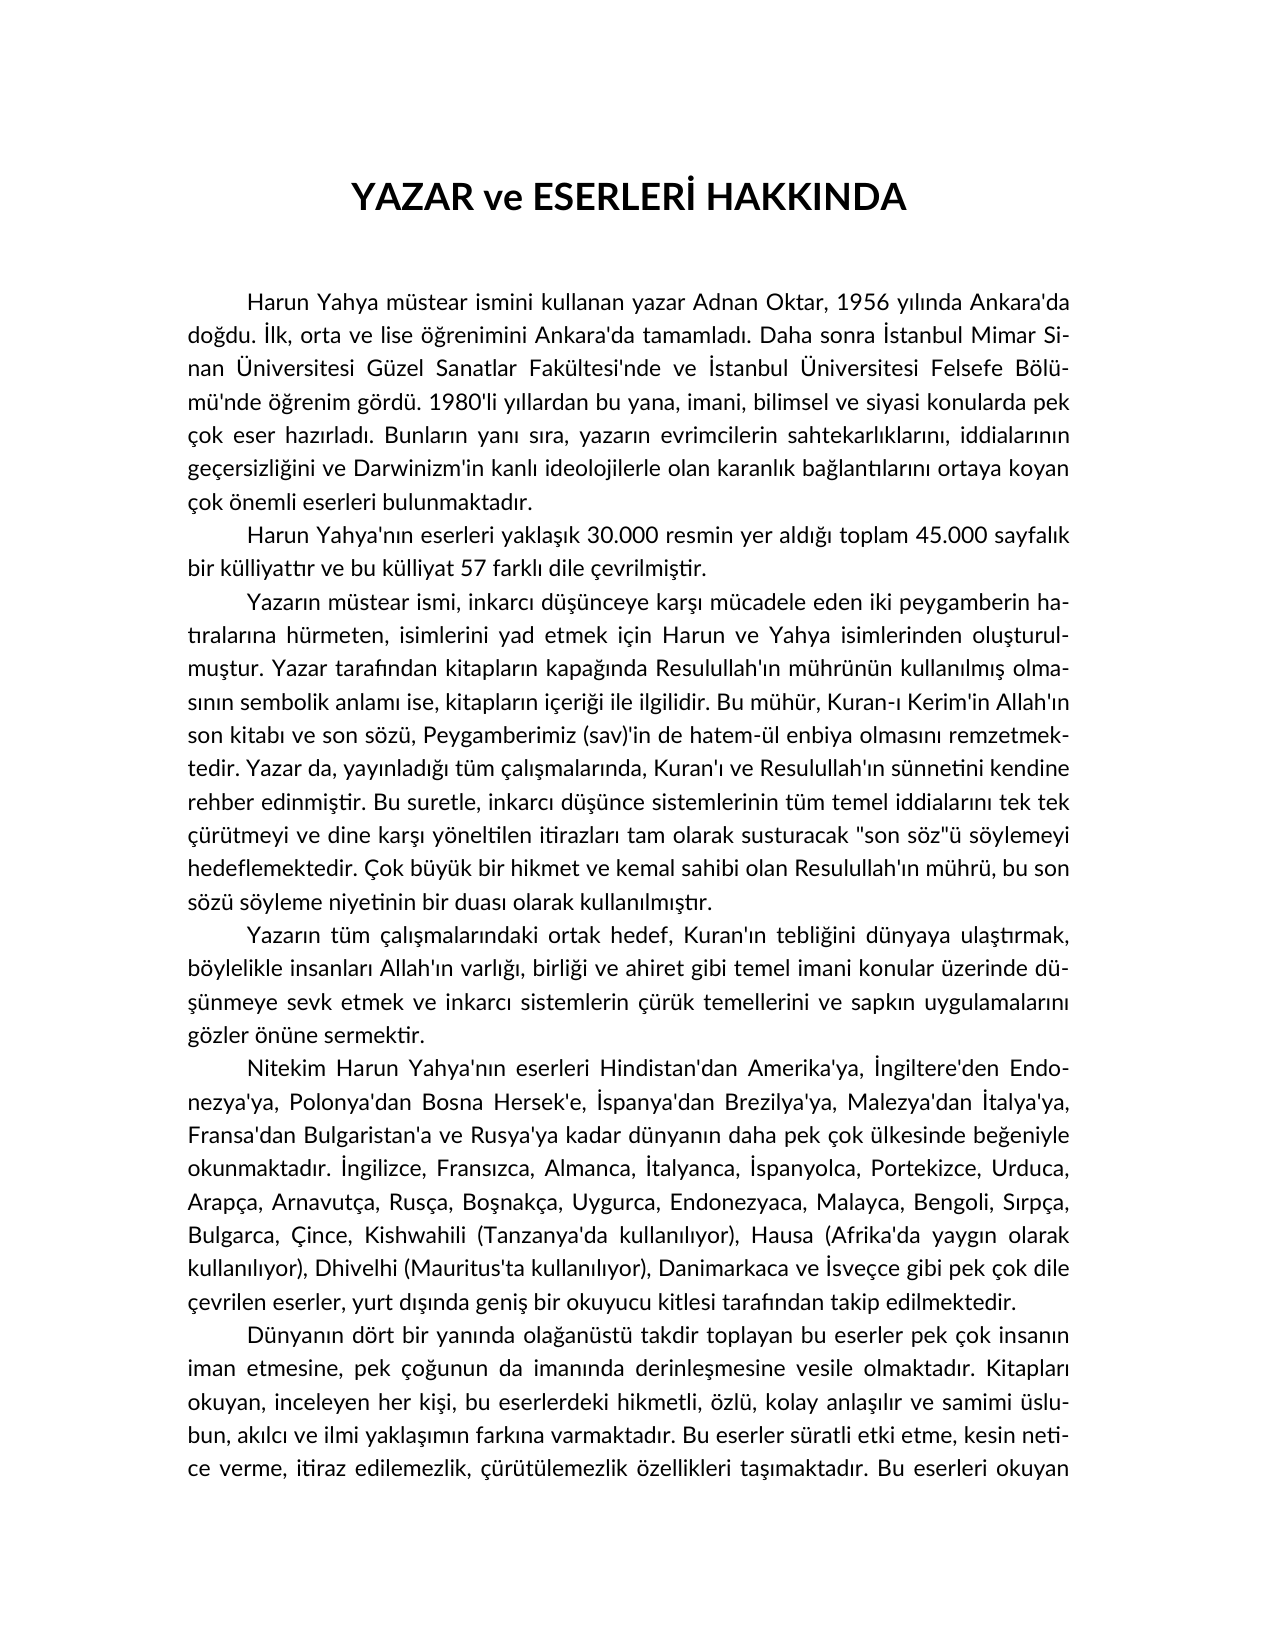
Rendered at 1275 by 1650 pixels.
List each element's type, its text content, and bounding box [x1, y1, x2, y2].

text Dün­ya­nın dört bir ya­nın­da ola­ğa­nüs­tü tak­dir top­la­yan bu eser­ler pek çok in­sa­nın iman et­me­si­ne, pek ço­ğu­nun da ima­nın­da de­rin­leş­me­si­ne ve­si­le ol­mak­ta­dır. Ki­tap­la­rı oku­yan, in­ce­le­yen her ki­şi, bu eser­ler­de­ki hik­met­li, öz­lü, ko­lay an­la­şı­lır ve sa­mi­mi üs­lu­bun, akıl­cı ve il­mi yak­la­şı­mın far­kı­na var­mak­ta­dır. Bu eser­ler sü­rat­li et­ki et­me, ke­sin ne­ti­ce ver­me, iti­raz edi­le­mez­lik, çü­rü­tü­le­mez­lik özel­lik­le­ri ta­şı­mak­ta­dır. Bu eser­le­ri oku­yan [187, 1317, 1070, 1483]
text Ya­za­rın tüm ça­lış­ma­la­rın­da­ki or­tak he­def, Ku­ran'ın teb­li­ği­ni dün­ya­ya ulaş­tır­mak, böy­le­lik­le in­san­la­rı Al­lah'ın var­lı­ğı, bir­li­ği ve ahi­ret gi­bi te­mel ima­ni ko­nu­lar üze­rin­de dü­şün­me­ye sevk et­mek ve in­kar­cı sis­tem­le­rin çü­rük te­mel­le­ri­ni ve sap­kın uy­gu­la­ma­la­rı­nı göz­ler önü­ne ser­mek­tir. [187, 917, 1070, 1050]
text Ha­run Yah­ya'nın eser­le­ri yak­la­şık 30.000 res­min yer al­dı­ğı top­lam 45.000 say­fa­lık bir kül­li­yat­tır ve bu kül­li­yat 57 fark­lı di­le çev­ril­miş­tir. [187, 517, 1070, 583]
text Ni­te­kim Ha­run Yah­ya'nın eser­le­ri Hin­dis­tan'dan Ame­ri­ka'ya, İn­gil­te­re'den En­do­nez­ya'ya, Po­lon­ya'dan Bos­na Her­sek'e, İs­pan­ya'dan Bre­zil­ya'ya, Ma­lez­ya'dan İtal­ya'ya, Fran­sa'dan Bul­ga­ris­tan'a ve Rus­ya'ya ka­dar dün­ya­nın da­ha pek çok ül­ke­sin­de be­ğe­niy­le okun­mak­ta­dır. İn­gi­liz­ce, Fran­sız­ca, Al­man­ca, İtal­yan­ca, İs­pan­yol­ca, Por­te­kiz­ce, Ur­du­ca, Arap­ça, Ar­na­vut­ça, Rus­ça, Boş­nak­ça, Uy­gur­ca, En­do­nez­ya­ca, Ma­lay­ca, Ben­go­li, Sırp­ça, Bul­gar­ca, Çin­ce, Kish­wa­hi­li (Tan­zan­ya'da kul­la­nı­lı­yor), Hau­sa (Af­ri­ka'da yay­gın ola­rak kul­la­nı­lı­yor), Dhi­vel­hi (Ma­uri­tus'ta kul­la­nı­lı­yor), Da­ni­mar­ka­ca ve İs­veç­ce gi­bi pek çok di­le çev­ri­len eser­ler, yurt dı­şın­da ge­niş bir oku­yu­cu kit­le­si ta­ra­fın­dan ta­kip edil­mek­te­dir. [187, 1050, 1070, 1317]
text Ha­run Yah­ya müs­te­ar is­mi­ni kul­la­nan ya­zar Ad­nan Ok­tar, 1956 yı­lın­da An­ka­ra'da doğ­du. İlk, or­ta ve li­se öğ­re­ni­mi­ni An­ka­ra'da ta­mam­la­dı. Da­ha son­ra İs­tan­bul Mi­mar Si­nan Üni­ver­si­te­si Gü­zel Sa­nat­lar Fa­kül­te­si'nde ve İs­tan­bul Üni­ver­si­te­si Fel­se­fe Bö­lü­mü'nde öğ­re­nim gör­dü. 1980'li yıl­lar­dan bu ya­na, ima­ni, bi­lim­sel ve si­ya­si ko­nu­lar­da pek çok eser ha­zır­la­dı. Bun­la­rın ya­nı sı­ra, ya­za­rın ev­rim­ci­le­rin sah­te­kar­lık­la­rı­nı, id­di­ala­rı­nın ge­çer­siz­li­ği­ni ve Dar­wi­nizm'in kan­lı ide­olo­ji­ler­le olan ka­ran­lık bağ­lan­tı­la­rı­nı or­ta­ya ko­yan çok önem­li eser­le­ri bu­lun­mak­ta­dır. [187, 283, 1070, 517]
text YAZAR ve ESER­LE­Rİ HAK­KIN­DA [187, 183, 1070, 217]
text Ya­za­rın müs­te­ar is­mi, in­kar­cı dü­şün­ce­ye kar­şı mü­ca­de­le eden iki pey­gam­be­rin ha­tı­ra­la­rı­na hür­me­ten, isim­le­ri­ni yad et­mek için Ha­run ve Yah­ya isim­le­rin­den oluş­tu­rul­muş­tur. Ya­zar ta­ra­fın­dan ki­tap­la­rın ka­pa­ğın­da Re­su­lul­lah'ın müh­rü­nün kul­la­nıl­mış ol­ma­sı­nın sem­bo­lik an­la­mı ise, ki­tap­la­rın içe­ri­ği ile il­gi­li­dir. Bu mü­hür, Ku­ran-ı Ke­rim'in Al­lah'ın son ki­ta­bı ve son sö­zü, Pey­gam­be­ri­miz (sav)'in de ha­tem-ül en­bi­ya ol­ma­sı­nı rem­zet­mek­te­dir. Ya­zar da, ya­yın­la­dı­ğı tüm ça­lış­ma­la­rın­da, Ku­ran'ı ve Re­su­lul­lah'ın sün­ne­ti­ni ken­di­ne reh­ber edin­miş­tir. Bu su­ret­le, in­kar­cı dü­şün­ce sis­tem­le­ri­nin tüm te­mel id­di­ala­rı­nı tek tek çü­rüt­me­yi ve di­ne kar­şı yö­nel­ti­len iti­raz­la­rı tam ola­rak sus­tu­ra­cak "son söz"ü söy­le­me­yi he­def­le­mek­te­dir. Çok bü­yük bir hik­met ve ke­mal sa­hi­bi olan Re­su­lul­lah'ın müh­rü, bu son sö­zü söy­le­me ni­ye­ti­nin bir dua­sı ola­rak kul­la­nıl­mış­tır. [187, 583, 1070, 917]
